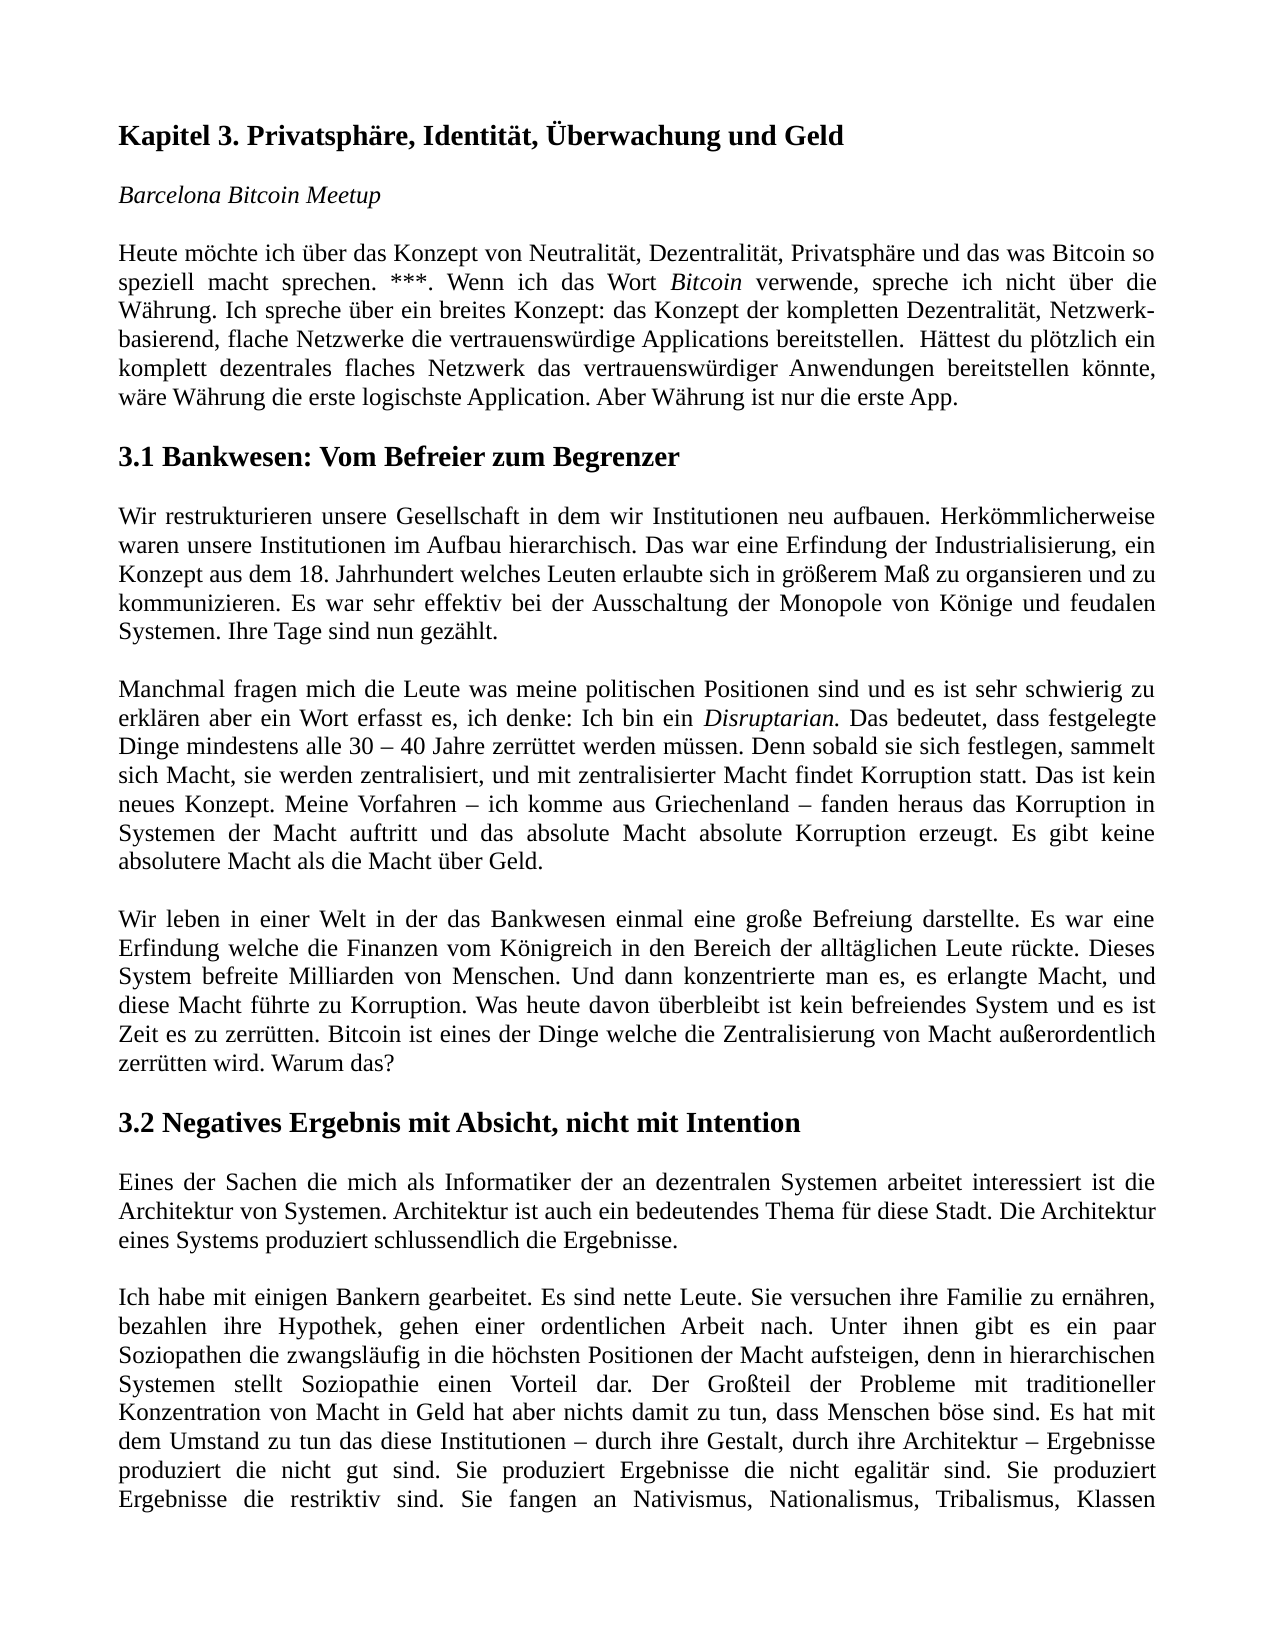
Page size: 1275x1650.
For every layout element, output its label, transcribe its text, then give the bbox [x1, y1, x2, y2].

text Heute möchte ich über das Konzept von Neutralität, Dezentralität, Privatsphäre und das was Bitcoin so speziell macht sprechen. ***. Wenn ich das Wort Bitcoin verwende, spreche ich nicht über die Währung. Ich spreche über ein breites Konzept: das Konzept der kompletten Dezentralität, Netzwerk-basierend, flache Netzwerke die vertrauenswürdige Applications bereitstellen. Hättest du plötzlich ein komplett dezentrales flaches Netzwerk das vertrauenswürdiger Anwendungen bereitstellen könnte, wäre Währung die erste logischste Application. Aber Währung ist nur die erste App. [118, 238, 1157, 410]
text Wir restrukturieren unsere Gesellschaft in dem wir Institutionen neu aufbauen. Herkömmlicherweise waren unsere Institutionen im Aufbau hierarchisch. Das war eine Erfindung der Industrialisierung, ein Konzept aus dem 18. Jahrhundert welches Leuten erlaubte sich in größerem Maß zu organsieren und zu kommunizieren. Es war sehr effektiv bei der Ausschaltung der Monopole von Könige und feudalen Systemen. Ihre Tage sind nun gezählt. [118, 501, 1157, 645]
text Barcelona Bitcoin Meetup [118, 180, 1157, 209]
text Wir leben in einer Welt in der das Bankwesen einmal eine große Befreiung darstellte. Es war eine Erfindung welche die Finanzen vom Königreich in den Bereich der alltäglichen Leute rückte. Dieses System befreite Milliarden von Menschen. Und dann konzentrierte man es, es erlangte Macht, und diese Macht führte zu Korruption. Was heute davon überbleibt ist kein befreiendes System und es ist Zeit es zu zerrütten. Bitcoin ist eines der Dinge welche die Zentralisierung von Macht außerordentlich zerrütten wird. Warum das? [118, 904, 1157, 1076]
text 3.1 Bankwesen: Vom Befreier zum Begrenzer [118, 439, 1157, 473]
text Manchmal fragen mich die Leute was meine politischen Positionen sind und es ist sehr schwierig zu erklären aber ein Wort erfasst es, ich denke: Ich bin ein Disruptarian. Das bedeutet, dass festgelegte Dinge mindestens alle 30 – 40 Jahre zerrüttet werden müssen. Denn sobald sie sich festlegen, sammelt sich Macht, sie werden zentralisiert, und mit zentralisierter Macht findet Korruption statt. Das ist kein neues Konzept. Meine Vorfahren – ich komme aus Griechenland – fanden heraus das Korruption in Systemen der Macht auftritt und das absolute Macht absolute Korruption erzeugt. Es gibt keine absolutere Macht als die Macht über Geld. [118, 674, 1157, 875]
text Kapitel 3. Privatsphäre, Identität, Überwachung und Geld [118, 118, 1157, 152]
text Eines der Sachen die mich als Informatiker der an dezentralen Systemen arbeitet interessiert ist die Architektur von Systemen. Architektur ist auch ein bedeutendes Thema für diese Stadt. Die Architektur eines Systems produziert schlussendlich die Ergebnisse. [118, 1167, 1157, 1254]
text 3.2 Negatives Ergebnis mit Absicht, nicht mit Intention [118, 1105, 1157, 1139]
text Ich habe mit einigen Bankern gearbeitet. Es sind nette Leute. Sie versuchen ihre Familie zu ernähren, bezahlen ihre Hypothek, gehen einer ordentlichen Arbeit nach. Unter ihnen gibt es ein paar Soziopathen die zwangsläufig in die höchsten Positionen der Macht aufsteigen, denn in hierarchischen Systemen stellt Soziopathie einen Vorteil dar. Der Großteil der Probleme mit traditioneller Konzentration von Macht in Geld hat aber nichts damit zu tun, dass Menschen böse sind. Es hat mit dem Umstand zu tun das diese Institutionen – durch ihre Gestalt, durch ihre Architektur – Ergebnisse produziert die nicht gut sind. Sie produziert Ergebnisse die nicht egalitär sind. Sie produziert Ergebnisse die restriktiv sind. Sie fangen an Nativismus, Nationalismus, Tribalismus, Klassen [118, 1282, 1157, 1512]
